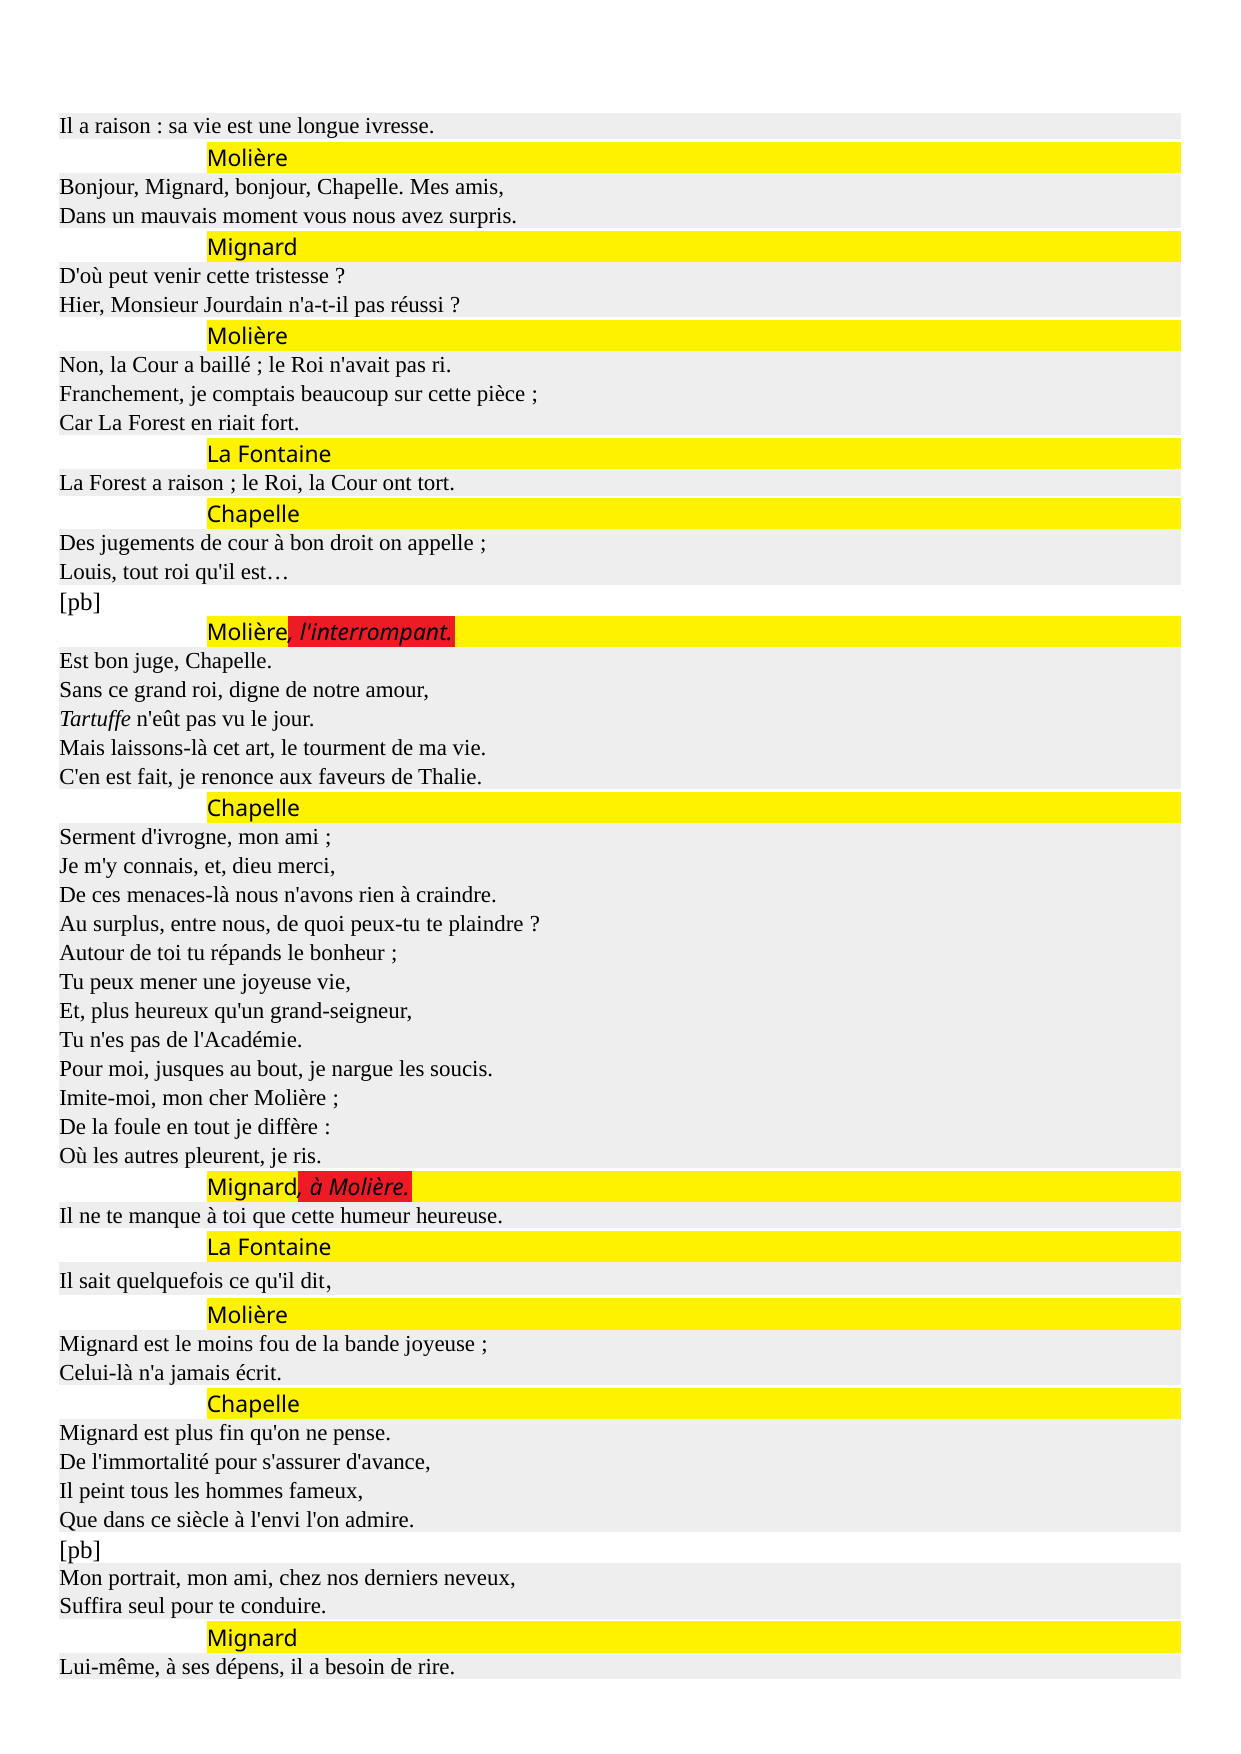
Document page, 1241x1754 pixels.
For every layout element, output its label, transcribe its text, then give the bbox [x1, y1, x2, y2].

text Au surplus, entre nous, de quoi peux-tu te plaindre ? [59, 910, 1181, 937]
text Autour de toi tu répands le bonheur ; [59, 939, 1181, 966]
text Je m'y connais, et, dieu merci, [59, 852, 1181, 879]
text Il a raison : sa vie est une longue ivresse. [59, 113, 1181, 139]
text Franchement, je comptais beaucoup sur cette pièce ; [59, 380, 1181, 406]
text Sans ce grand roi, digne de notre amour, [59, 676, 1181, 703]
text Mignard, à Molière. [207, 1171, 298, 1202]
text Car La Forest en riait fort. [59, 409, 1181, 435]
text Molière [207, 142, 1181, 173]
text Hier, Monsieur Jourdain n'a-t-il pas réussi ? [59, 291, 1181, 317]
text Que dans ce siècle à l'envi l'on admire. [59, 1506, 1181, 1532]
text Chapelle [207, 498, 1181, 529]
text Mignard [207, 231, 1181, 262]
text Molière [207, 1298, 1181, 1330]
text Lui-même, à ses dépens, il a besoin de rire. [59, 1653, 1181, 1679]
text Tartuffe n'eût pas vu le jour. [59, 705, 1181, 732]
text La Forest a raison ; le Roi, la Cour ont tort. [59, 469, 1181, 496]
text Chapelle [207, 792, 1181, 823]
text Tu peux mener une joyeuse vie, [59, 968, 1181, 994]
text Serment d'ivrogne, mon ami ; [59, 823, 1181, 850]
text Suffira seul pour te conduire. [59, 1592, 1181, 1619]
text Non, la Cour a baillé ; le Roi n'avait pas ri. [59, 351, 1181, 377]
text Molière [207, 320, 1181, 351]
text [pb] [59, 587, 1181, 616]
text Il ne te manque à toi que cette humeur heureuse. [59, 1202, 1181, 1228]
text De ces menaces-là nous n'avons rien à craindre. [59, 881, 1181, 908]
text Mon portrait, mon ami, chez nos derniers neveux, [59, 1563, 1181, 1590]
text La Fontaine [207, 438, 1181, 469]
text Mignard est le moins fou de la bande joyeuse ; [59, 1330, 1181, 1356]
text Bonjour, Mignard, bonjour, Chapelle. Mes amis, [59, 173, 1181, 199]
text Louis, tout roi qu'il est… [59, 558, 1181, 585]
text Celui-là n'a jamais écrit. [59, 1359, 1181, 1385]
text D'où peut venir cette tristesse ? [59, 262, 1181, 288]
text Il sait quelquefois ce qu'il dit， [59, 1262, 1181, 1295]
text Chapelle [207, 1388, 1181, 1419]
text Mais laissons-là cet art, le tourment de ma vie. [59, 734, 1181, 761]
text Où les autres pleurent, je ris. [59, 1142, 1181, 1168]
text [pb] [59, 1535, 1181, 1563]
text Tu n'es pas de l'Académie. [59, 1026, 1181, 1052]
text Des jugements de cour à bon droit on appelle ; [59, 529, 1181, 556]
text Molière, l'interrompant. [207, 616, 288, 647]
text C'en est fait, je renonce aux faveurs de Thalie. [59, 763, 1181, 789]
text Molière, l'interrompant. [455, 616, 1181, 647]
text Et, plus heureux qu'un grand-seigneur, [59, 997, 1181, 1023]
text Est bon juge, Chapelle. [59, 647, 1181, 674]
text De l'immortalité pour s'assurer d'avance, [59, 1448, 1181, 1474]
text Mignard, à Molière. [412, 1171, 1181, 1202]
text De la foule en tout je diffère : [59, 1113, 1181, 1139]
text Mignard [207, 1621, 1181, 1653]
text Dans un mauvais moment vous nous avez surpris. [59, 202, 1181, 228]
text La Fontaine [207, 1231, 1181, 1262]
text Mignard est plus fin qu'on ne pense. [59, 1419, 1181, 1445]
text Imite-moi, mon cher Molière ; [59, 1084, 1181, 1110]
text Pour moi, jusques au bout, je nargue les soucis. [59, 1055, 1181, 1081]
text Il peint tous les hommes fameux, [59, 1477, 1181, 1503]
